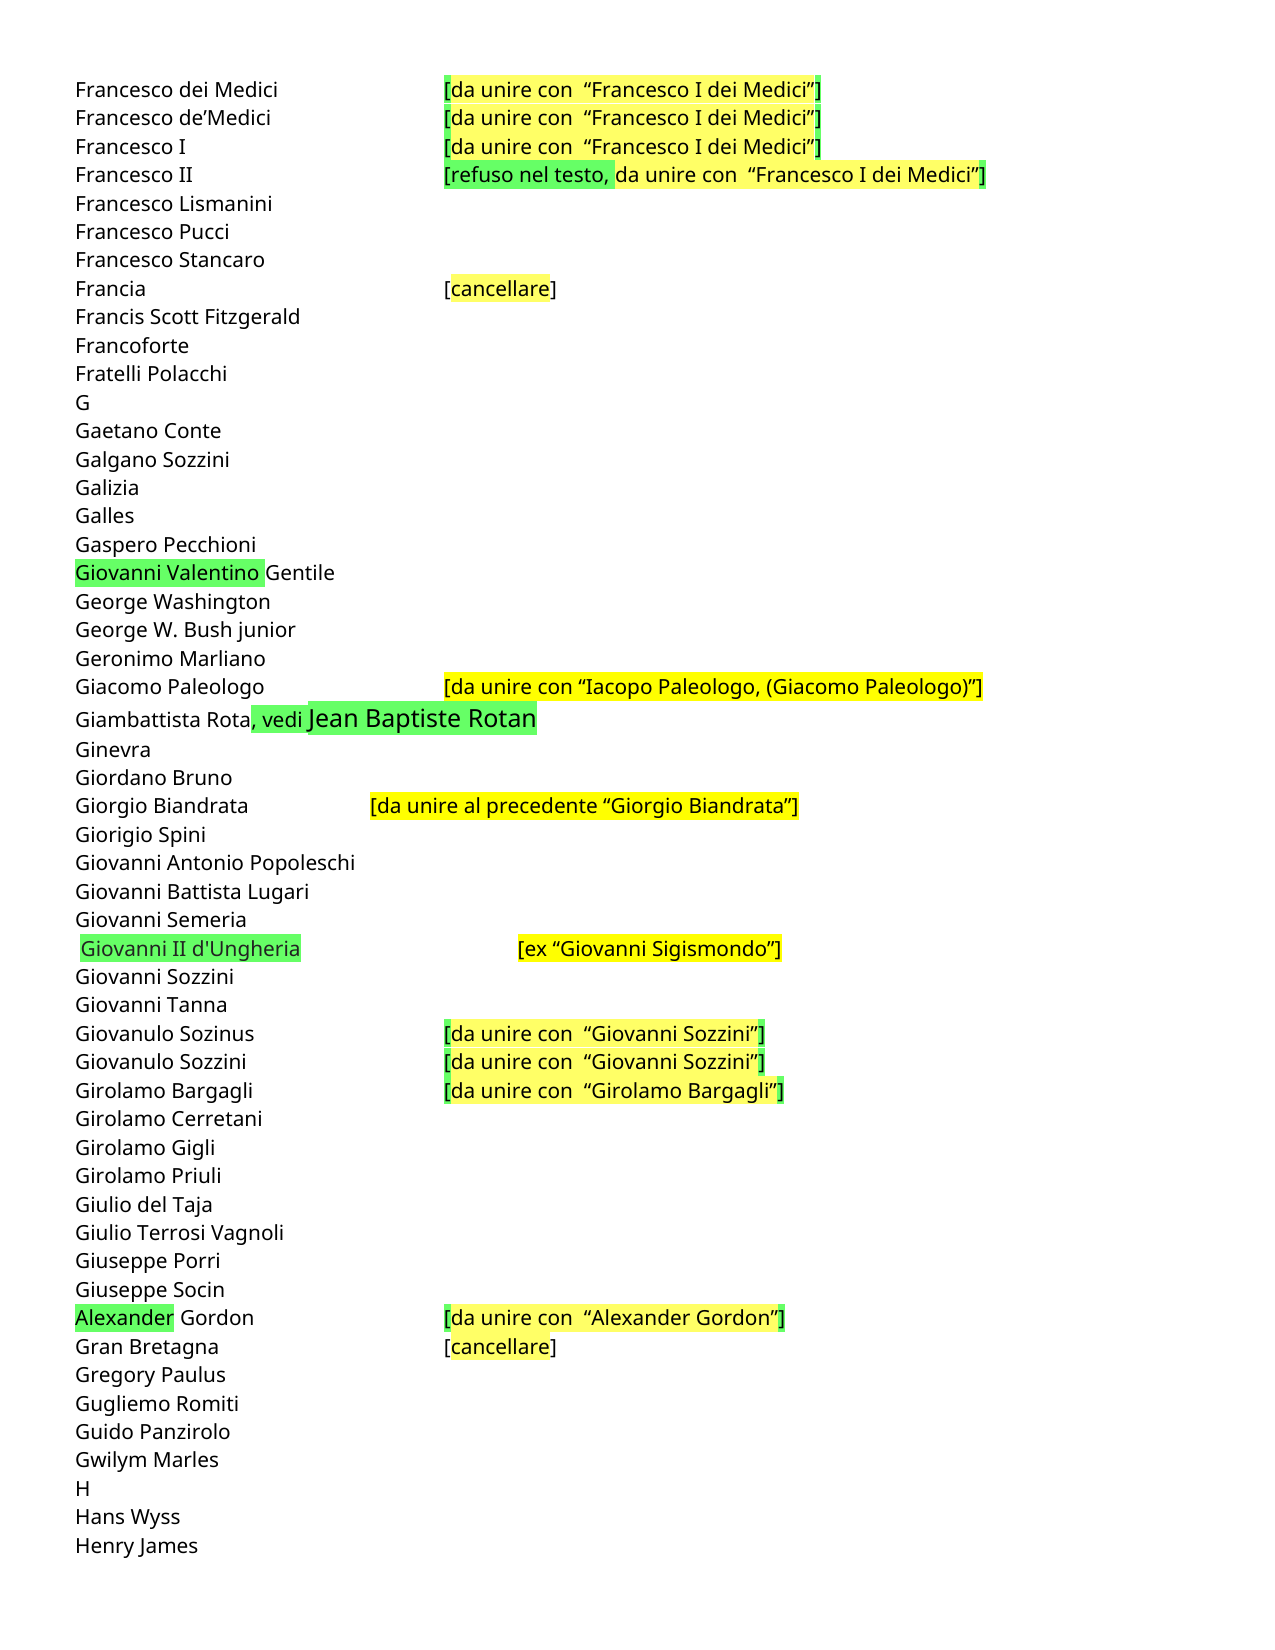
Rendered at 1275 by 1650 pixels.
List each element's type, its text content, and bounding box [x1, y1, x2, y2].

text George W. Bush junior [75, 615, 1200, 644]
text Gregory Paulus [75, 1360, 1200, 1389]
text Giovanni Semeria [75, 905, 1200, 934]
text Giorigio Spini [75, 820, 1200, 848]
text George Washington [75, 587, 1200, 615]
text Giovanni Antonio Popoleschi [75, 848, 1200, 877]
text Giorgio Biandrata [da unire al precedente “Giorgio Biandrata”] [75, 792, 1200, 820]
text Giovanulo Sozinus [da unire con “Giovanni Sozzini”] [75, 1019, 1200, 1047]
text Giovanni Tanna [75, 991, 1200, 1019]
text Ginevra [75, 735, 1200, 763]
text Giovanni Battista Lugari [75, 877, 1200, 905]
text Francesco Stancaro [75, 246, 1200, 274]
text H [75, 1474, 1200, 1502]
text Fratelli Polacchi [75, 359, 1200, 388]
text Geronimo Marliano [75, 644, 1200, 672]
text Guido Panzirolo [75, 1417, 1200, 1446]
text G [75, 388, 1200, 416]
text Girolamo Bargagli [da unire con “Girolamo Bargagli”] [75, 1076, 1200, 1104]
text Gugliemo Romiti [75, 1389, 1200, 1417]
text Giovanulo Sozzini [da unire con “Giovanni Sozzini”] [75, 1047, 1200, 1076]
text Gran Bretagna [cancellare] [75, 1332, 1200, 1360]
text Giordano Bruno [75, 763, 1200, 792]
text Gwilym Marles [75, 1446, 1200, 1474]
text Galgano Sozzini [75, 445, 1200, 473]
text Francesco de’Medici [da unire con “Francesco I dei Medici”] [75, 103, 1200, 132]
text Girolamo Gigli [75, 1133, 1200, 1161]
text Giulio Terrosi Vagnoli [75, 1218, 1200, 1247]
text Giulio del Taja [75, 1190, 1200, 1218]
text Giovanni Sozzini [75, 962, 1200, 991]
text Giambattista Rota, vedi Jean Baptiste Rotan [75, 701, 1200, 735]
text Galizia [75, 473, 1200, 502]
text Francesco Lismanini [75, 189, 1200, 217]
text Francis Scott Fitzgerald [75, 302, 1200, 331]
text Giovanni II d'Ungheria [ex “Giovanni Sigismondo”] [75, 934, 1200, 962]
text Giacomo Paleologo [da unire con “Iacopo Paleologo, (Giacomo Paleologo)”] [75, 672, 1200, 701]
text Gaspero Pecchioni [75, 530, 1200, 558]
text Francesco II [refuso nel testo, da unire con “Francesco I dei Medici”] [75, 160, 1200, 189]
text Henry James [75, 1531, 1200, 1559]
text Galles [75, 502, 1200, 530]
text Hans Wyss [75, 1502, 1200, 1531]
text Giuseppe Socin [75, 1275, 1200, 1303]
text Francesco I [da unire con “Francesco I dei Medici”] [75, 132, 1200, 160]
text Giuseppe Porri [75, 1247, 1200, 1275]
text Alexander Gordon [da unire con “Alexander Gordon”] [75, 1303, 1200, 1332]
text Francoforte [75, 331, 1200, 359]
text Francia [cancellare] [75, 274, 1200, 302]
text Francesco Pucci [75, 217, 1200, 246]
text Girolamo Cerretani [75, 1104, 1200, 1133]
text Girolamo Priuli [75, 1161, 1200, 1190]
text Giovanni Valentino Gentile [75, 558, 1200, 587]
text Gaetano Conte [75, 416, 1200, 445]
text Francesco dei Medici [da unire con “Francesco I dei Medici”] [75, 75, 1200, 103]
